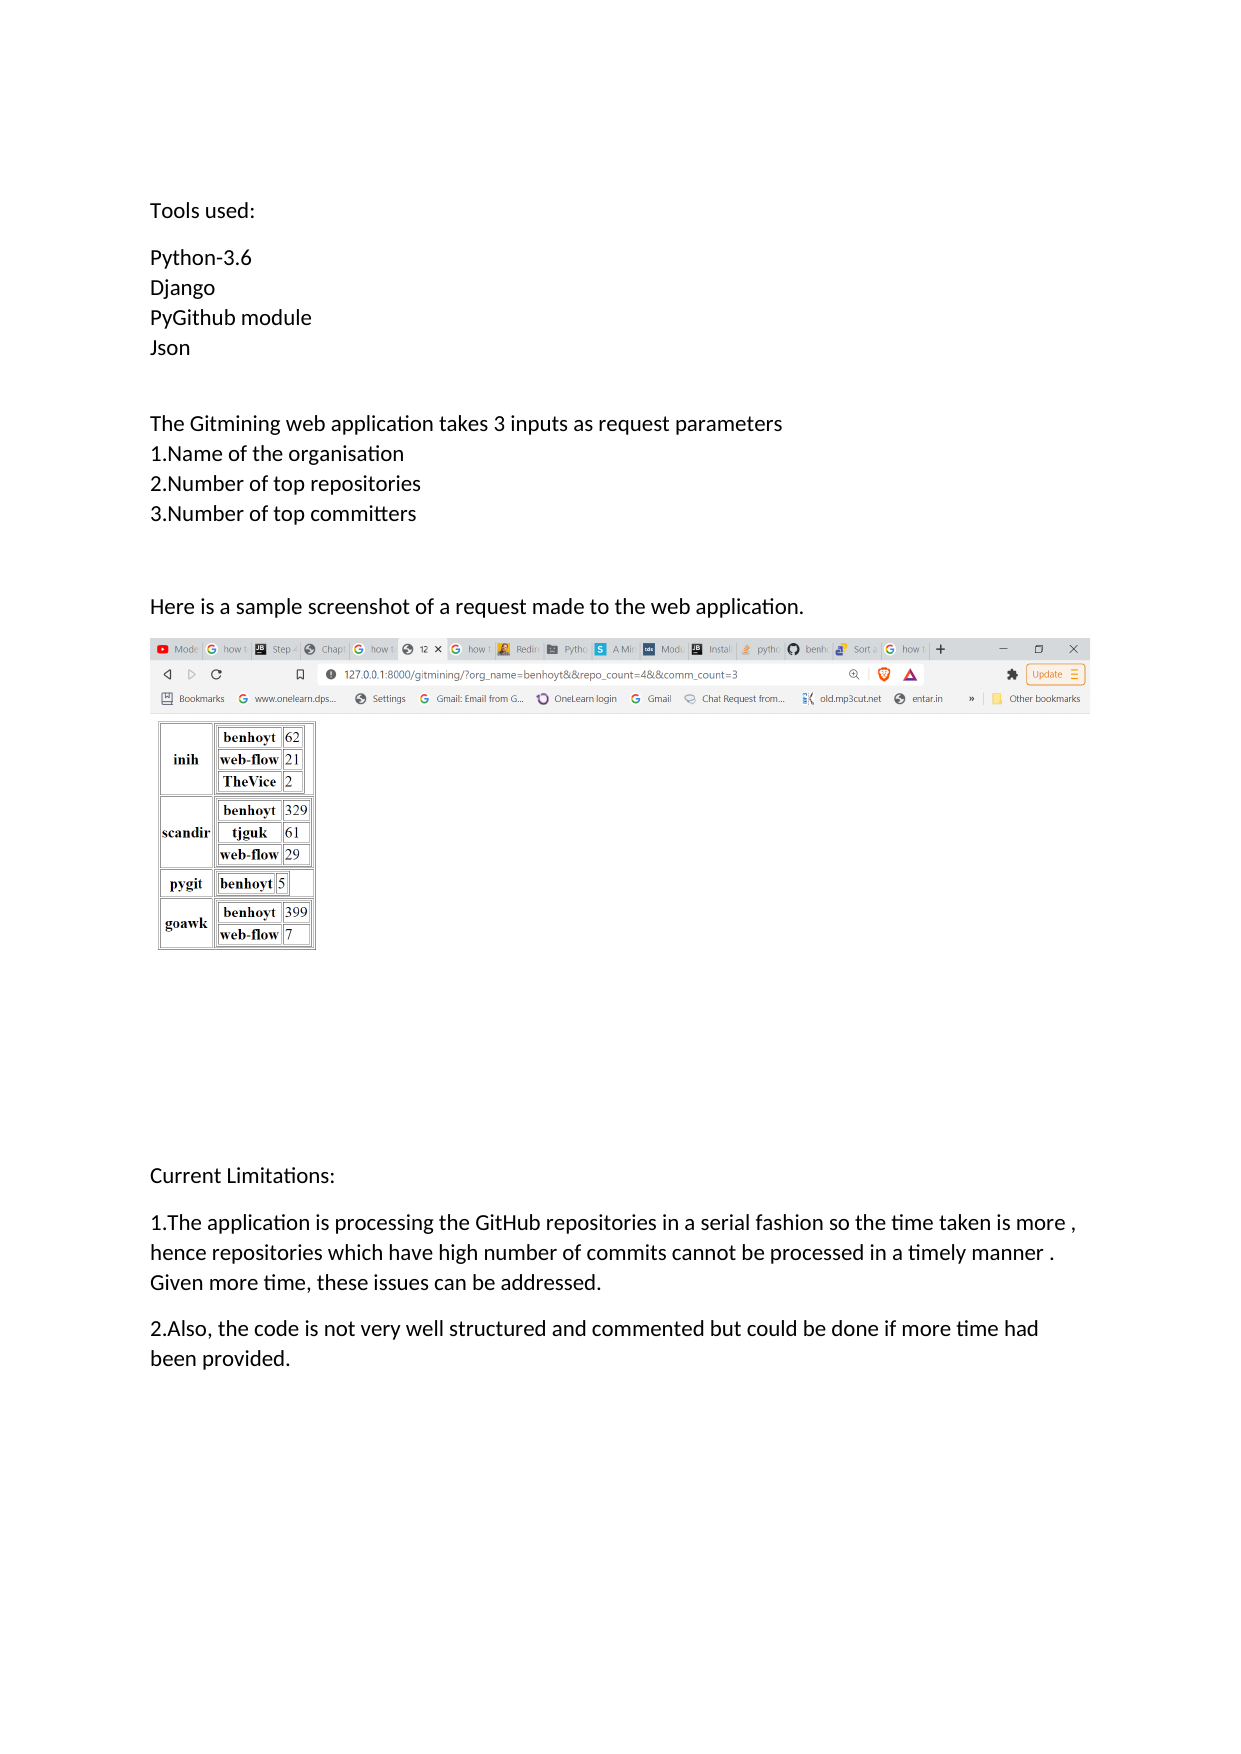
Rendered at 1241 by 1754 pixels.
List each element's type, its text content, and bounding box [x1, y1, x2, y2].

text Tools used: [150, 197, 1090, 224]
text 2.Also, the code is not very well structured and commented but could be done if more time had been provided. [150, 1314, 1090, 1372]
text Current Limitations: [150, 1162, 1090, 1189]
text Python-3.6 Django PyGithub module Json [150, 243, 1090, 391]
text Here is a sample screenshot of a request made to the web application. [150, 592, 1090, 620]
text 1.The application is processing the GitHub repositories in a serial fashion so the time taken is more , hence repositories which have high number of commits cannot be processed in a timely manner . Given more time, these issues can be addressed. [150, 1208, 1090, 1296]
text The Gitmining web application takes 3 inputs as request parameters 1.Name of the organisation 2.Number of top repositories 3.Number of top committers [150, 409, 1090, 527]
